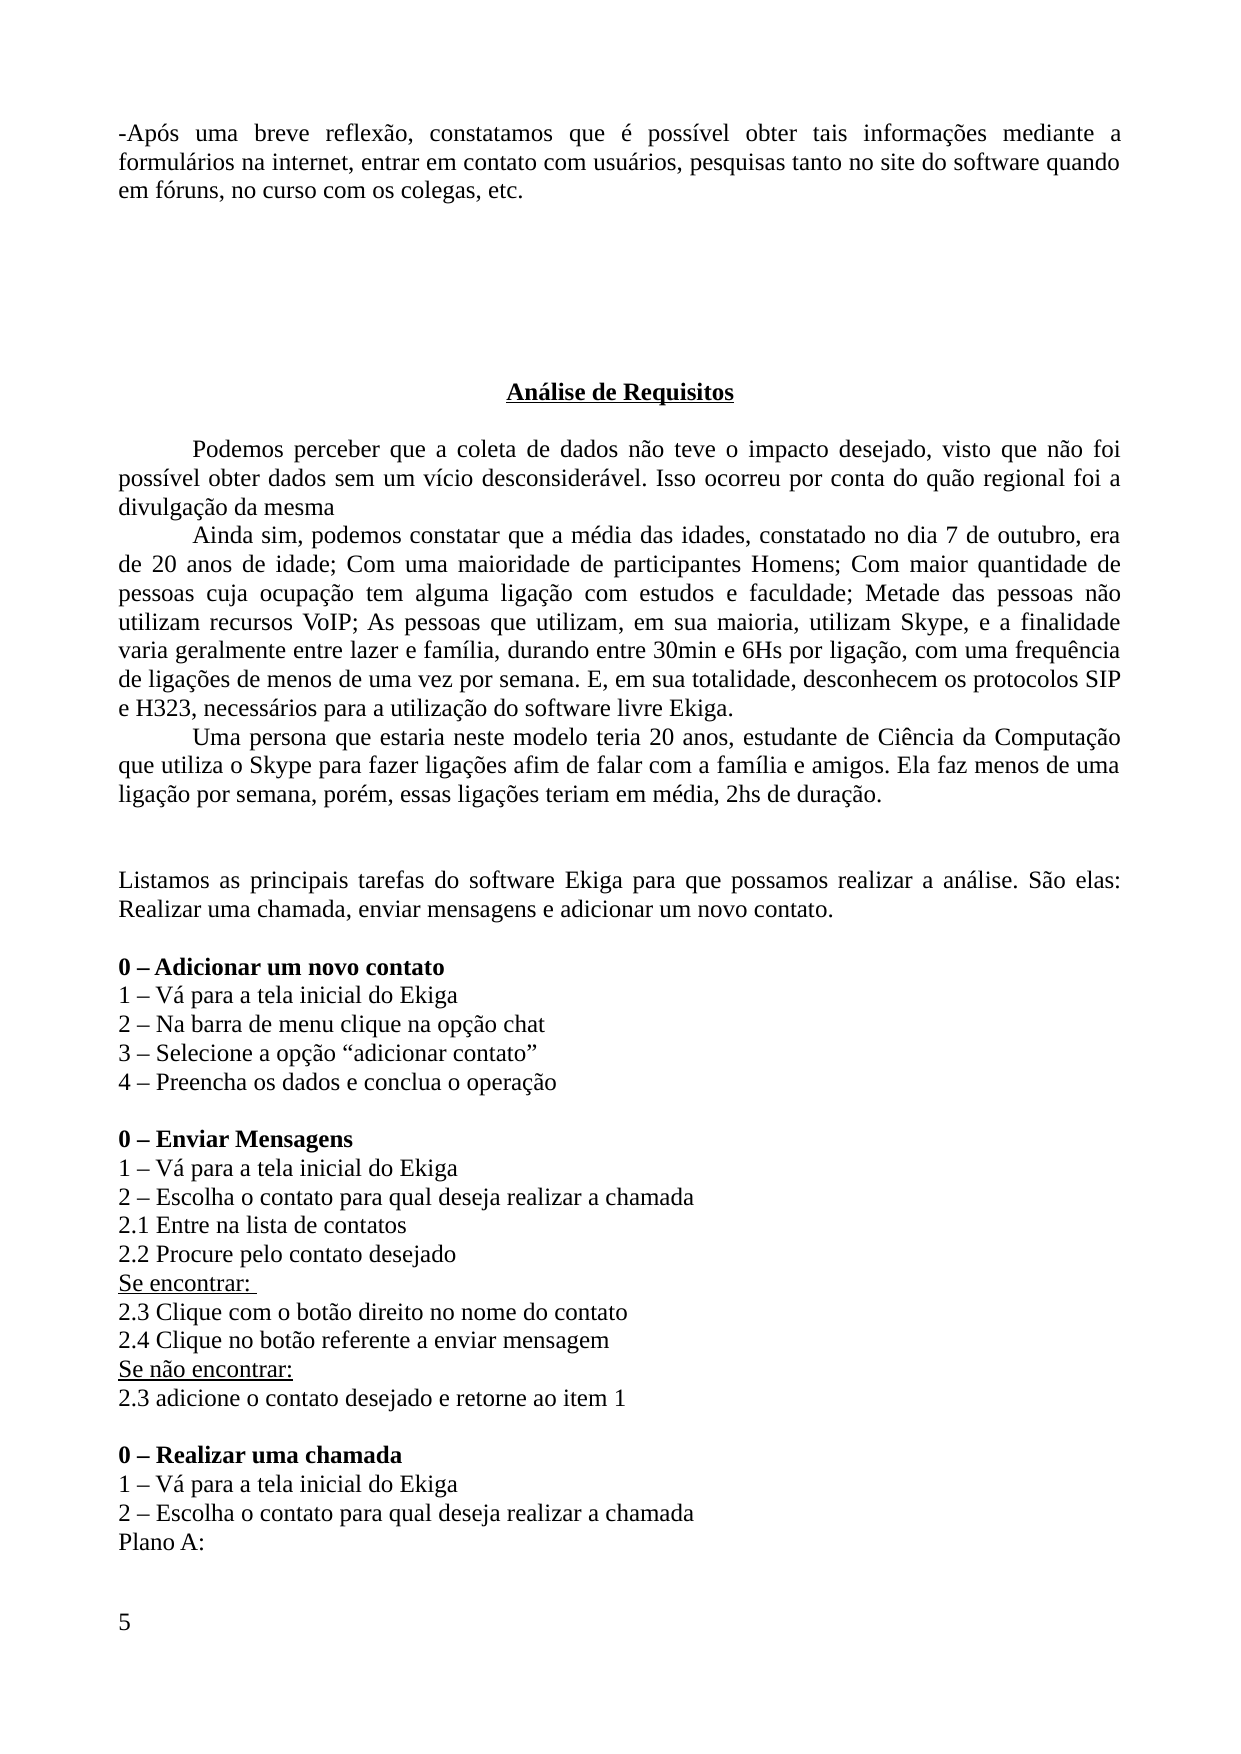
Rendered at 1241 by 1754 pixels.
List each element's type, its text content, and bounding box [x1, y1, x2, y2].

text 3 – Selecione a opção “adicionar contato” [118, 1038, 1122, 1067]
text Análise de Requisitos [118, 377, 1122, 406]
text Se não encontrar: [118, 1354, 1122, 1383]
text 2 – Escolha o contato para qual deseja realizar a chamada [118, 1182, 1122, 1211]
text Podemos perceber que a coleta de dados não teve o impacto desejado, visto que não foi possível obter dados sem um vício desconsiderável. Isso ocorreu por conta do quão regional foi a divulgação da mesma [118, 434, 1122, 521]
text -Após uma breve reflexão, constatamos que é possível obter tais informações mediante a formulários na internet, entrar em contato com usuários, pesquisas tanto no site do software quando em fóruns, no curso com os colegas, etc. [118, 118, 1122, 204]
text Uma persona que estaria neste modelo teria 20 anos, estudante de Ciência da Computação que utiliza o Skype para fazer ligações afim de falar com a família e amigos. Ela faz menos de uma ligação por semana, porém, essas ligações teriam em média, 2hs de duração. [118, 722, 1122, 808]
text 0 – Enviar Mensagens [118, 1124, 1122, 1153]
text Listamos as principais tarefas do software Ekiga para que possamos realizar a análise. São elas: Realizar uma chamada, enviar mensagens e adicionar um novo contato. [118, 866, 1122, 923]
text 2.2 Procure pelo contato desejado [118, 1239, 1122, 1268]
text Plano A: [118, 1527, 1122, 1556]
text 1 – Vá para a tela inicial do Ekiga [118, 1153, 1122, 1182]
text 1 – Vá para a tela inicial do Ekiga [118, 981, 1122, 1009]
text 2.3 Clique com o botão direito no nome do contato [118, 1297, 1122, 1326]
text 2.1 Entre na lista de contatos [118, 1211, 1122, 1239]
text 2 – Escolha o contato para qual deseja realizar a chamada [118, 1498, 1122, 1527]
text 2 – Na barra de menu clique na opção chat [118, 1009, 1122, 1038]
text Ainda sim, podemos constatar que a média das idades, constatado no dia 7 de outubro, era de 20 anos de idade; Com uma maioridade de participantes Homens; Com maior quantidade de pessoas cuja ocupação tem alguma ligação com estudos e faculdade; Metade das pessoas não utilizam recursos VoIP; As pessoas que utilizam, em sua maioria, utilizam Skype, e a finalidade varia geralmente entre lazer e família, durando entre 30min e 6Hs por ligação, com uma frequência de ligações de menos de uma vez por semana. E, em sua totalidade, desconhecem os protocolos SIP e H323, necessários para a utilização do software livre Ekiga. [118, 521, 1122, 722]
text Se encontrar: [118, 1268, 1122, 1297]
text 1 – Vá para a tela inicial do Ekiga [118, 1469, 1122, 1498]
text 0 – Realizar uma chamada [118, 1441, 1122, 1469]
text 4 – Preencha os dados e conclua o operação [118, 1067, 1122, 1096]
text 2.3 adicione o contato desejado e retorne ao item 1 [118, 1383, 1122, 1412]
text 2.4 Clique no botão referente a enviar mensagem [118, 1326, 1122, 1354]
text 0 – Adicionar um novo contato [118, 952, 1122, 981]
